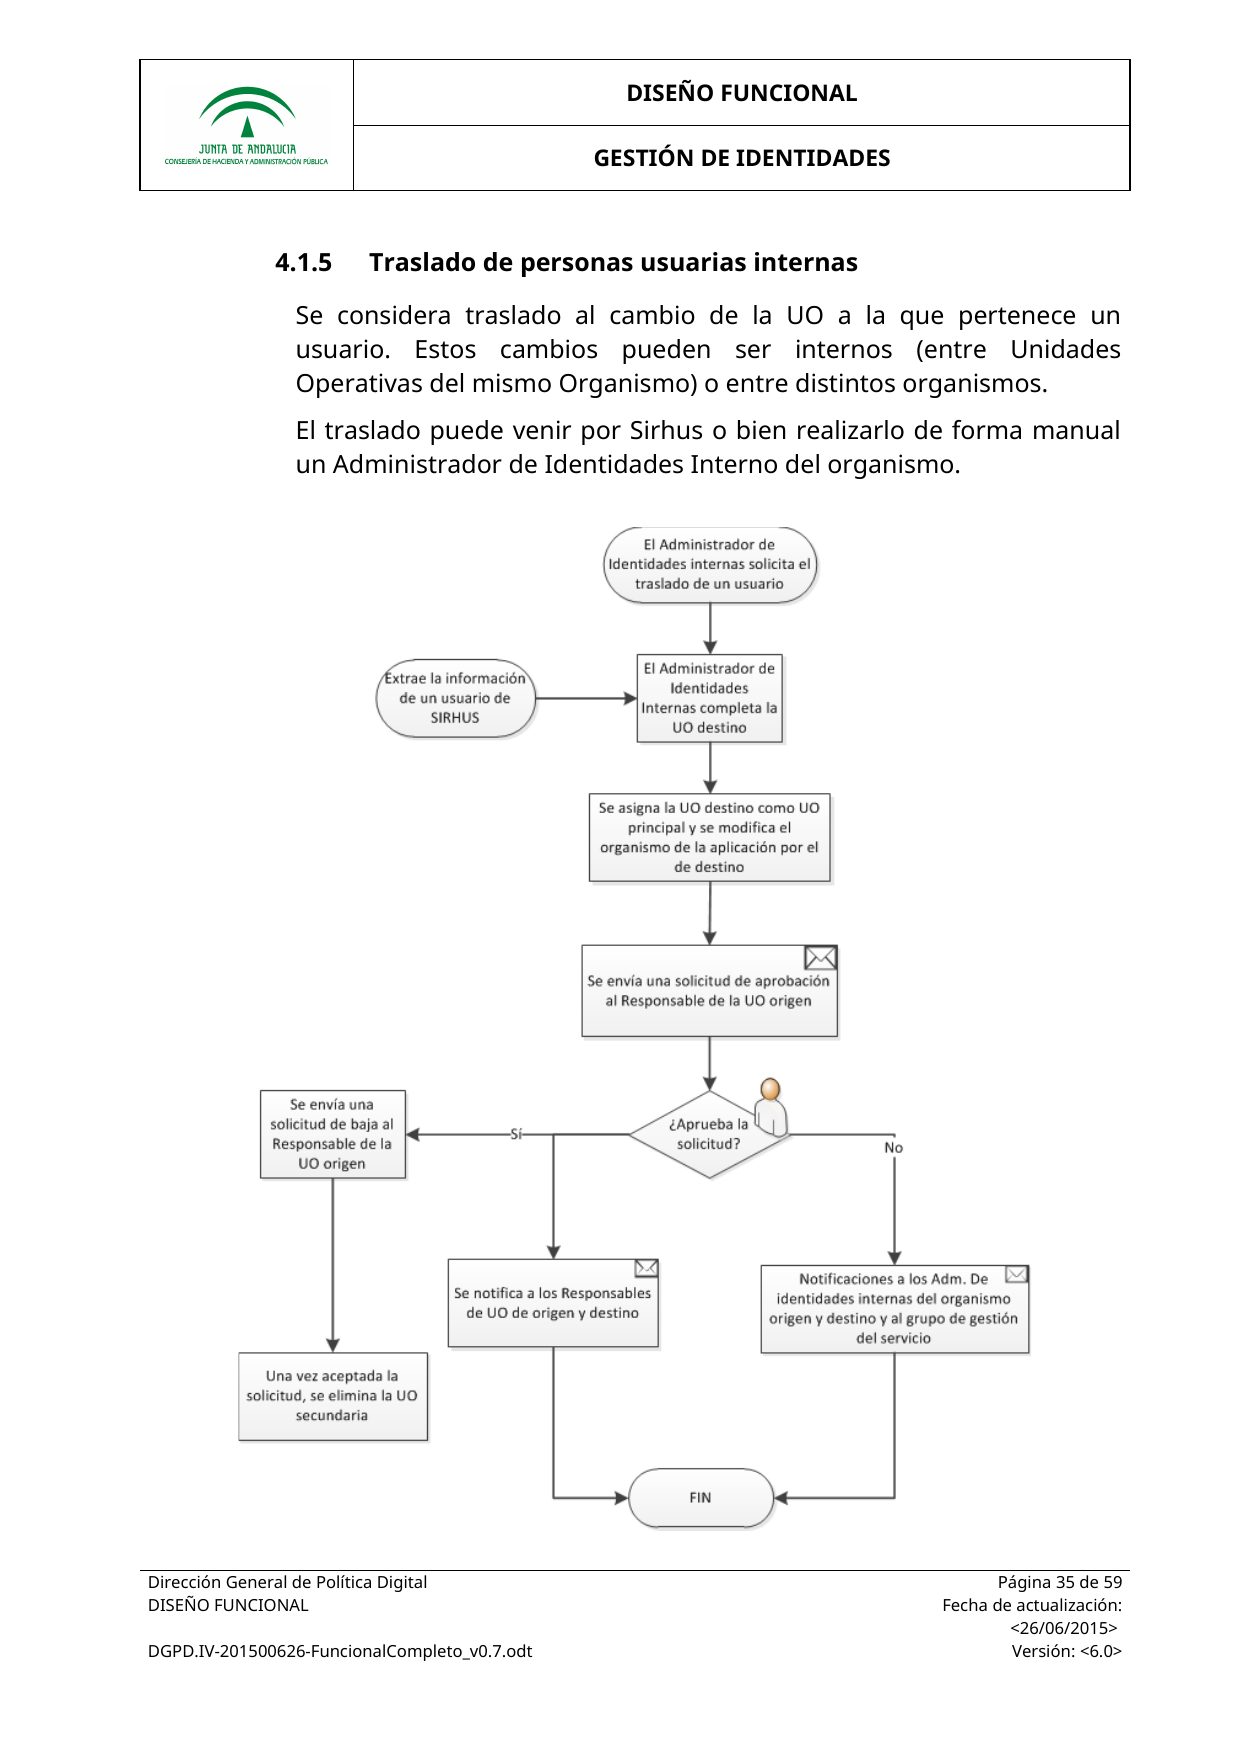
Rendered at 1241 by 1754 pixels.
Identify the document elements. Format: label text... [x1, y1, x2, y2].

text El traslado puede venir por Sirhus o bien realizarlo de forma manual un Administrador de Identidades Interno del organismo. [295, 412, 1122, 480]
picture [238, 527, 1032, 1531]
text Se considera traslado al cambio de la UO a la que pertenece un usuario. Estos cambios pueden ser internos (entre Unidades Operativas del mismo Organismo) o entre distintos organismos. [295, 298, 1122, 400]
picture [164, 85, 330, 165]
subtitle 4.1.5 Traslado de personas usuarias internas [201, 245, 1122, 279]
